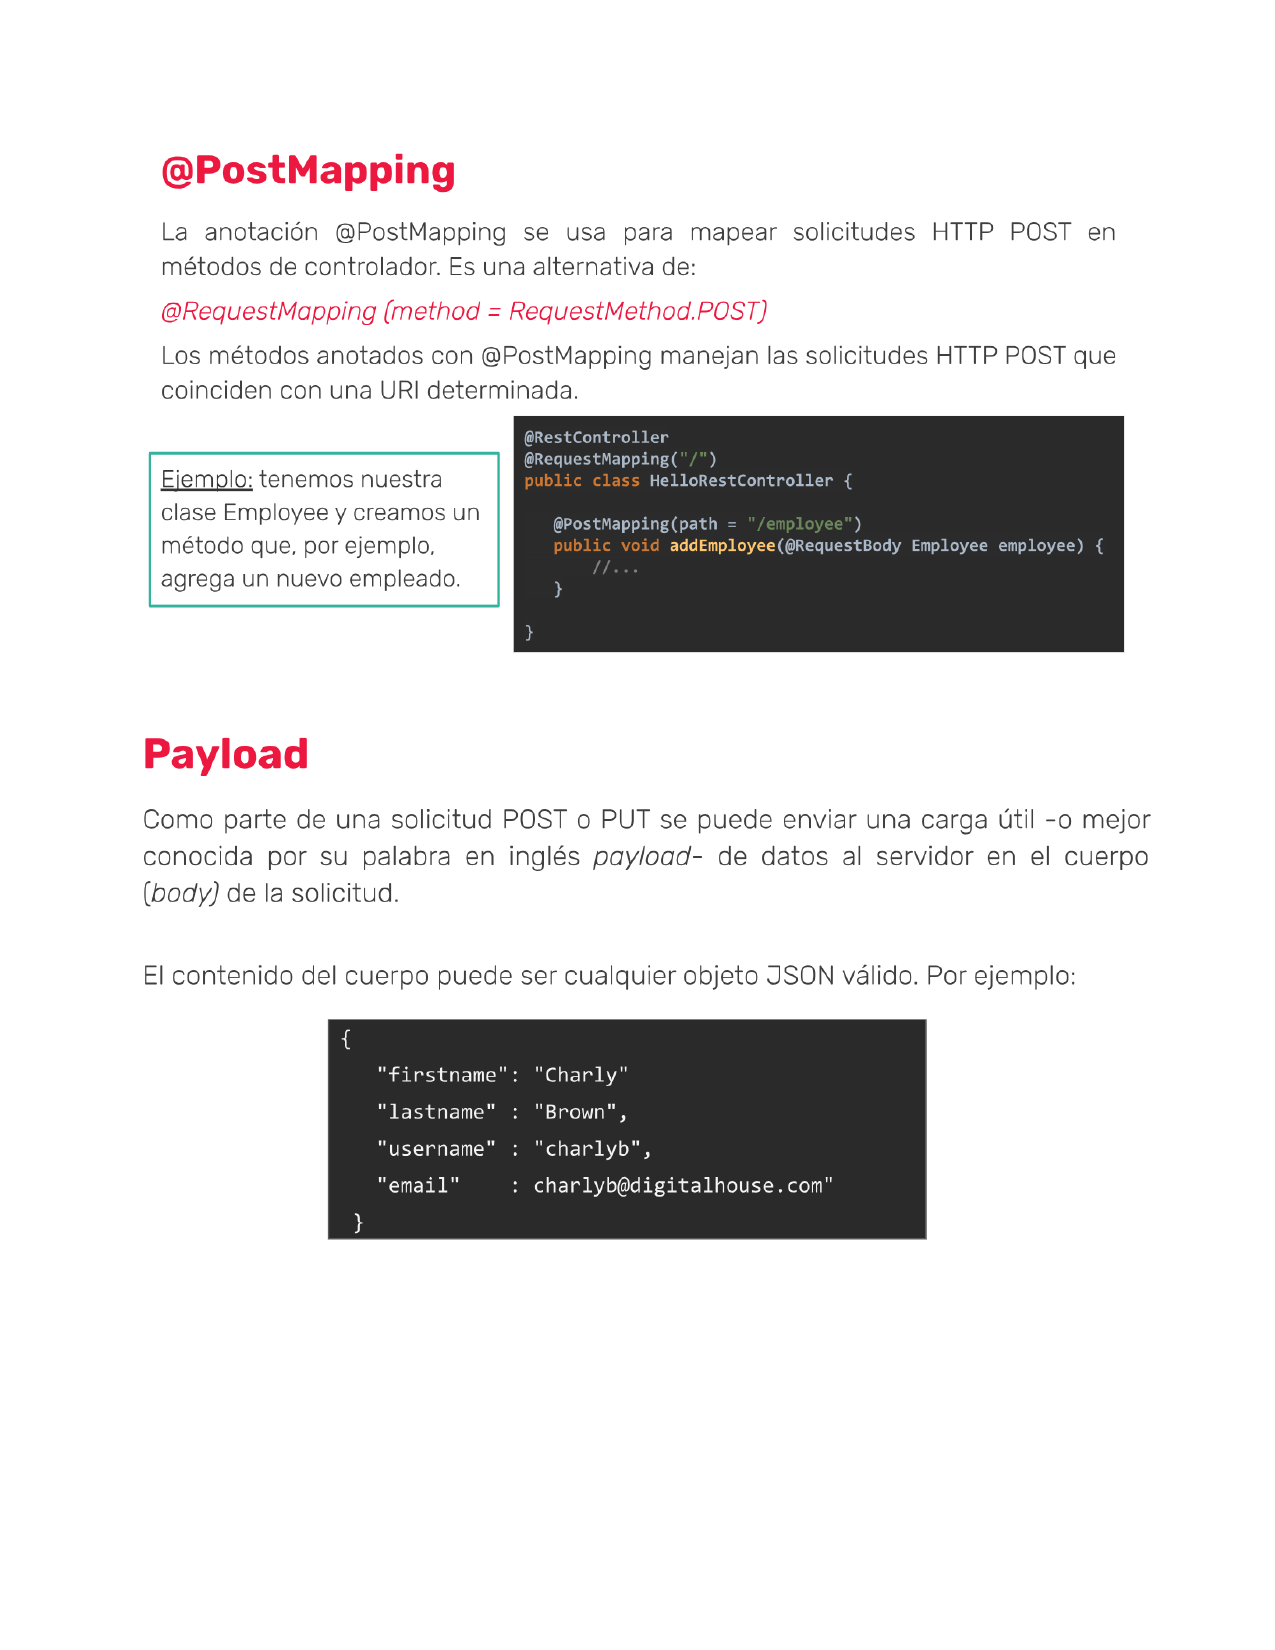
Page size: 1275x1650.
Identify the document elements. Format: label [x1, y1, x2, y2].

picture [118, 709, 1157, 1255]
picture [118, 118, 1157, 658]
